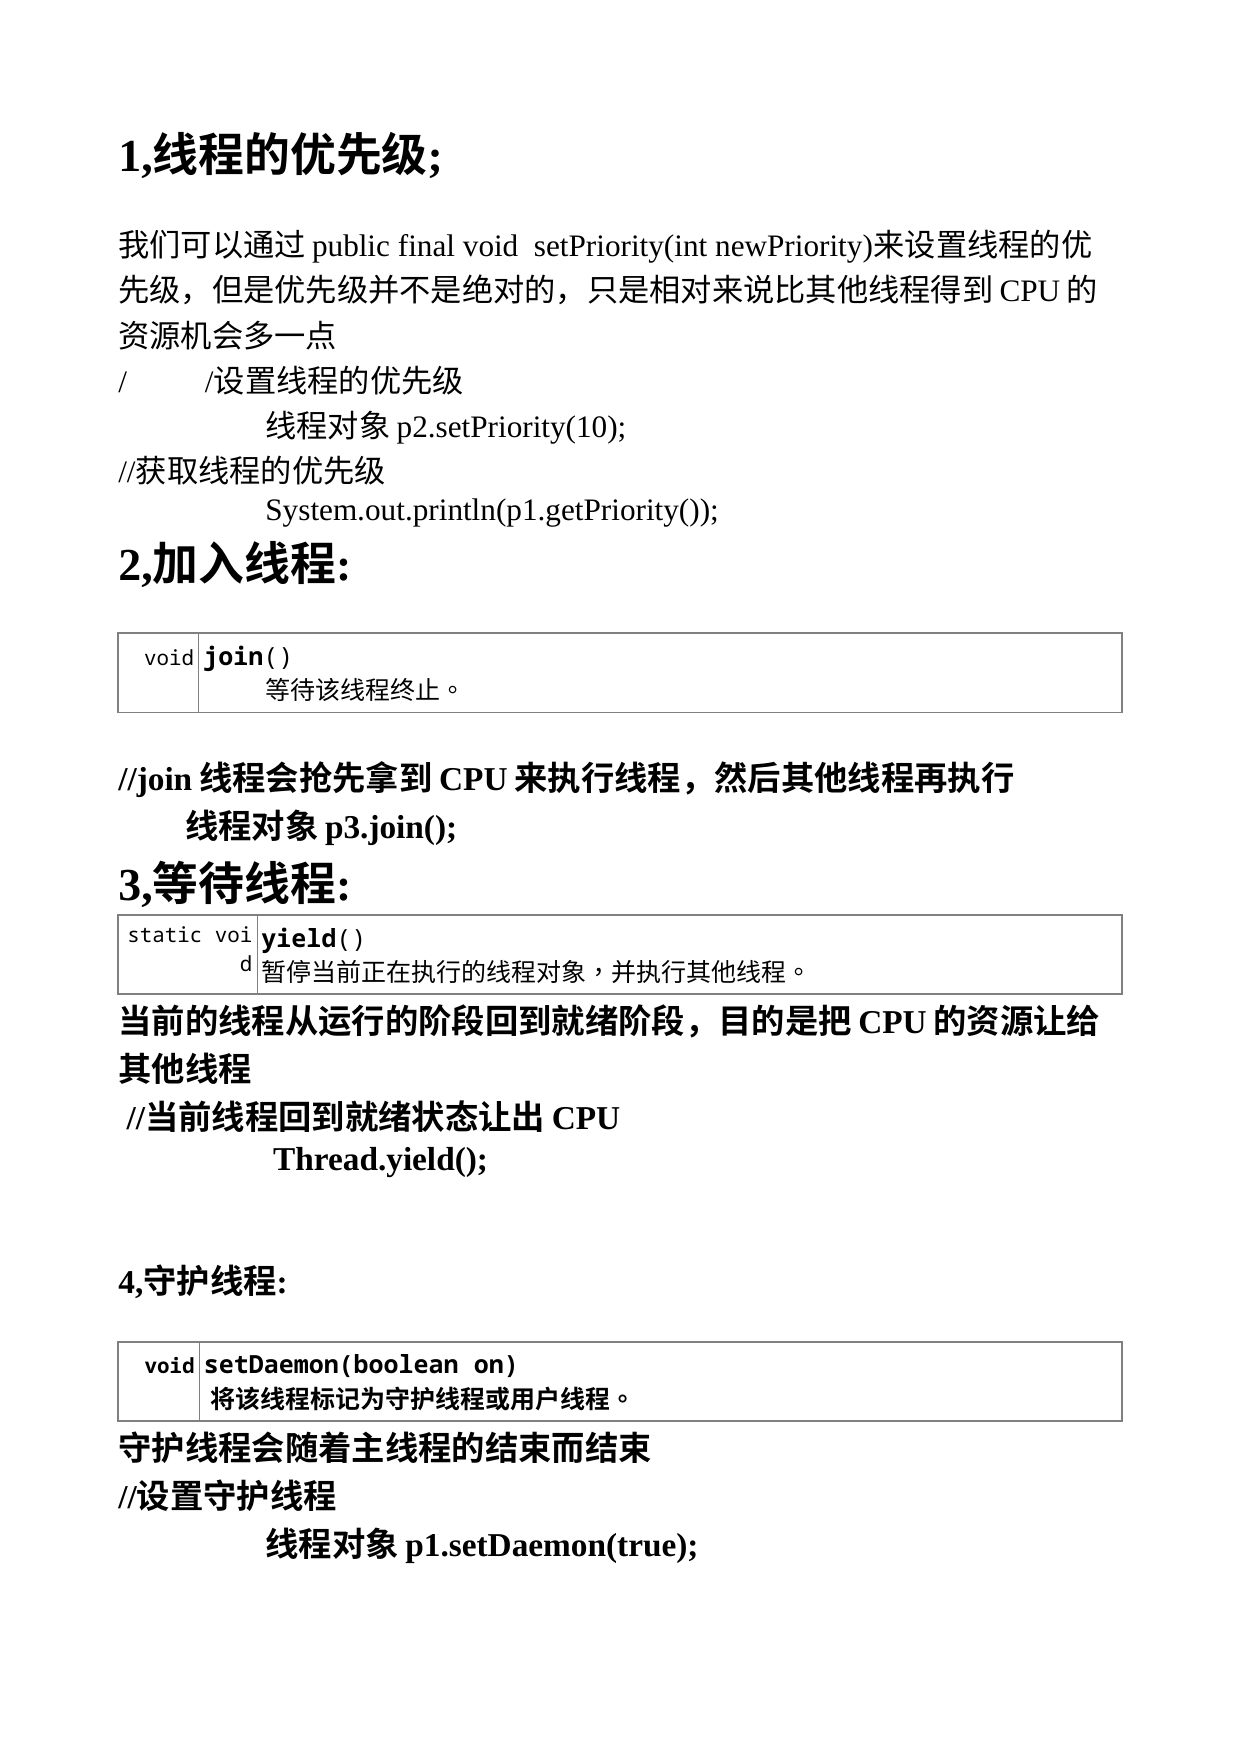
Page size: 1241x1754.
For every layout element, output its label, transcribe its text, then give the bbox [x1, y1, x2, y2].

table_header join() 等待该线程终止。 [199, 634, 1121, 711]
text 线程对象p1.setDaemon(true); [118, 1518, 1122, 1566]
text 我们可以通过public final void setPriority(int newPriority)来设置线程的优先级，但是优先级并不是绝对的，只是相对来说比其他线程得到CPU的资源机会多一点 [118, 220, 1122, 356]
text 线程对象p3.join(); [118, 799, 1122, 848]
table_header yield() 暂停当前正在执行的线程对象，并执行其他线程。 [258, 916, 1121, 993]
text 1,线程的优先级; [118, 118, 1122, 184]
text 4,守护线程: [118, 1254, 1122, 1303]
table_header void [119, 1343, 199, 1420]
table_header void [119, 634, 198, 711]
text 线程对象p2.setPriority(10); [118, 401, 1122, 446]
text //join线程会抢先拿到CPU来执行线程，然后其他线程再执行 [118, 751, 1122, 799]
text //获取线程的优先级 [118, 446, 1122, 492]
text 2,加入线程: [118, 528, 1122, 594]
table_header setDaemon(boolean on) 将该线程标记为守护线程或用户线程。 [200, 1343, 1121, 1420]
table_header static void [119, 916, 257, 993]
text //设置守护线程 [118, 1470, 1122, 1518]
text 当前的线程从运行的阶段回到就绪阶段，目的是把CPU的资源让给其他线程 [118, 995, 1122, 1091]
text 守护线程会随着主线程的结束而结束 [118, 1422, 1122, 1470]
text System.out.println(p1.getPriority()); [118, 492, 1122, 528]
text Thread.yield(); [118, 1139, 1122, 1178]
text //当前线程回到就绪状态让出CPU [118, 1091, 1122, 1139]
text 3,等待线程: [118, 848, 1122, 914]
text / /设置线程的优先级 [118, 356, 1122, 401]
